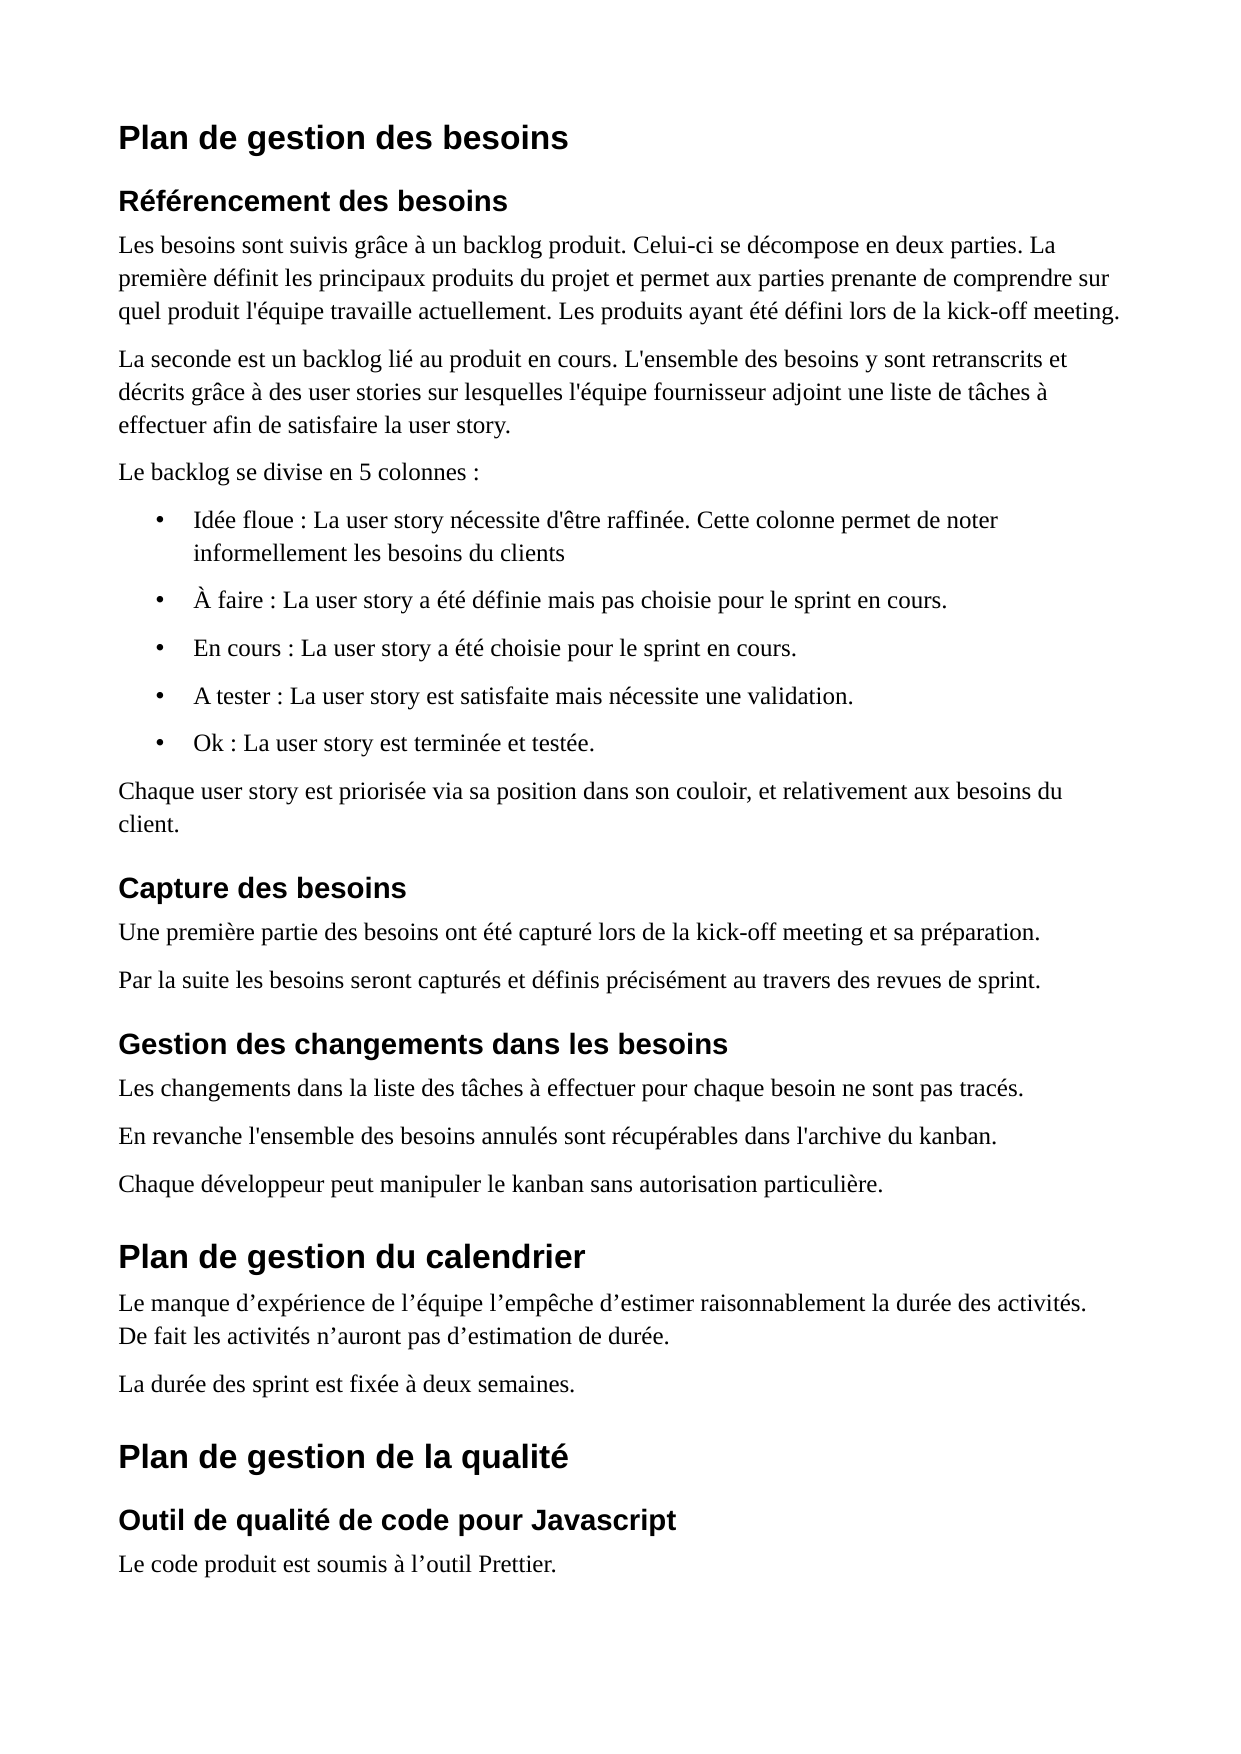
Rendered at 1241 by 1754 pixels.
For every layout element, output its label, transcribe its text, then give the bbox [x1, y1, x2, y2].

text Le code produit est soumis à l’outil Prettier. [118, 1549, 1122, 1578]
list Idée floue : La user story nécessite d'être raffinée. Cette colonne permet de noter informellement les besoins du clients [156, 505, 1122, 567]
text Chaque développeur peut manipuler le kanban sans autorisation particulière. [118, 1169, 1122, 1197]
text En revanche l'ensemble des besoins annulés sont récupérables dans l'archive du kanban. [118, 1121, 1122, 1150]
text Les besoins sont suivis grâce à un backlog produit. Celui-ci se décompose en deux parties. La première définit les principaux produits du projet et permet aux parties prenante de comprendre sur quel produit l'équipe travaille actuellement. Les produits ayant été défini lors de la kick-off meeting. [118, 230, 1122, 325]
list A tester : La user story est satisfaite mais nécessite une validation. [156, 681, 1122, 709]
list À faire : La user story a été définie mais pas choisie pour le sprint en cours. [156, 586, 1122, 614]
text La durée des sprint est fixée à deux semaines. [118, 1369, 1122, 1398]
subtitle Plan de gestion du calendrier [118, 1237, 1122, 1276]
subtitle Outil de qualité de code pour Javascript [118, 1503, 1122, 1537]
subtitle Plan de gestion des besoins [118, 118, 1122, 157]
subtitle Gestion des changements dans les besoins [118, 1027, 1122, 1061]
list Ok : La user story est terminée et testée. [156, 728, 1122, 757]
text Par la suite les besoins seront capturés et définis précisément au travers des revues de sprint. [118, 965, 1122, 994]
text Le backlog se divise en 5 colonnes : [118, 457, 1122, 486]
text Une première partie des besoins ont été capturé lors de la kick-off meeting et sa préparation. [118, 917, 1122, 946]
subtitle Plan de gestion de la qualité [118, 1437, 1122, 1476]
text Chaque user story est priorisée via sa position dans son couloir, et relativement aux besoins du client. [118, 776, 1122, 838]
subtitle Référencement des besoins [118, 184, 1122, 218]
text Les changements dans la liste des tâches à effectuer pour chaque besoin ne sont pas tracés. [118, 1073, 1122, 1102]
text La seconde est un backlog lié au produit en cours. L'ensemble des besoins y sont retranscrits et décrits grâce à des user stories sur lesquelles l'équipe fournisseur adjoint une liste de tâches à effectuer afin de satisfaire la user story. [118, 344, 1122, 438]
list En cours : La user story a été choisie pour le sprint en cours. [156, 633, 1122, 662]
subtitle Capture des besoins [118, 871, 1122, 905]
text Le manque d’expérience de l’équipe l’empêche d’estimer raisonnablement la durée des activités. De fait les activités n’auront pas d’estimation de durée. [118, 1288, 1122, 1350]
